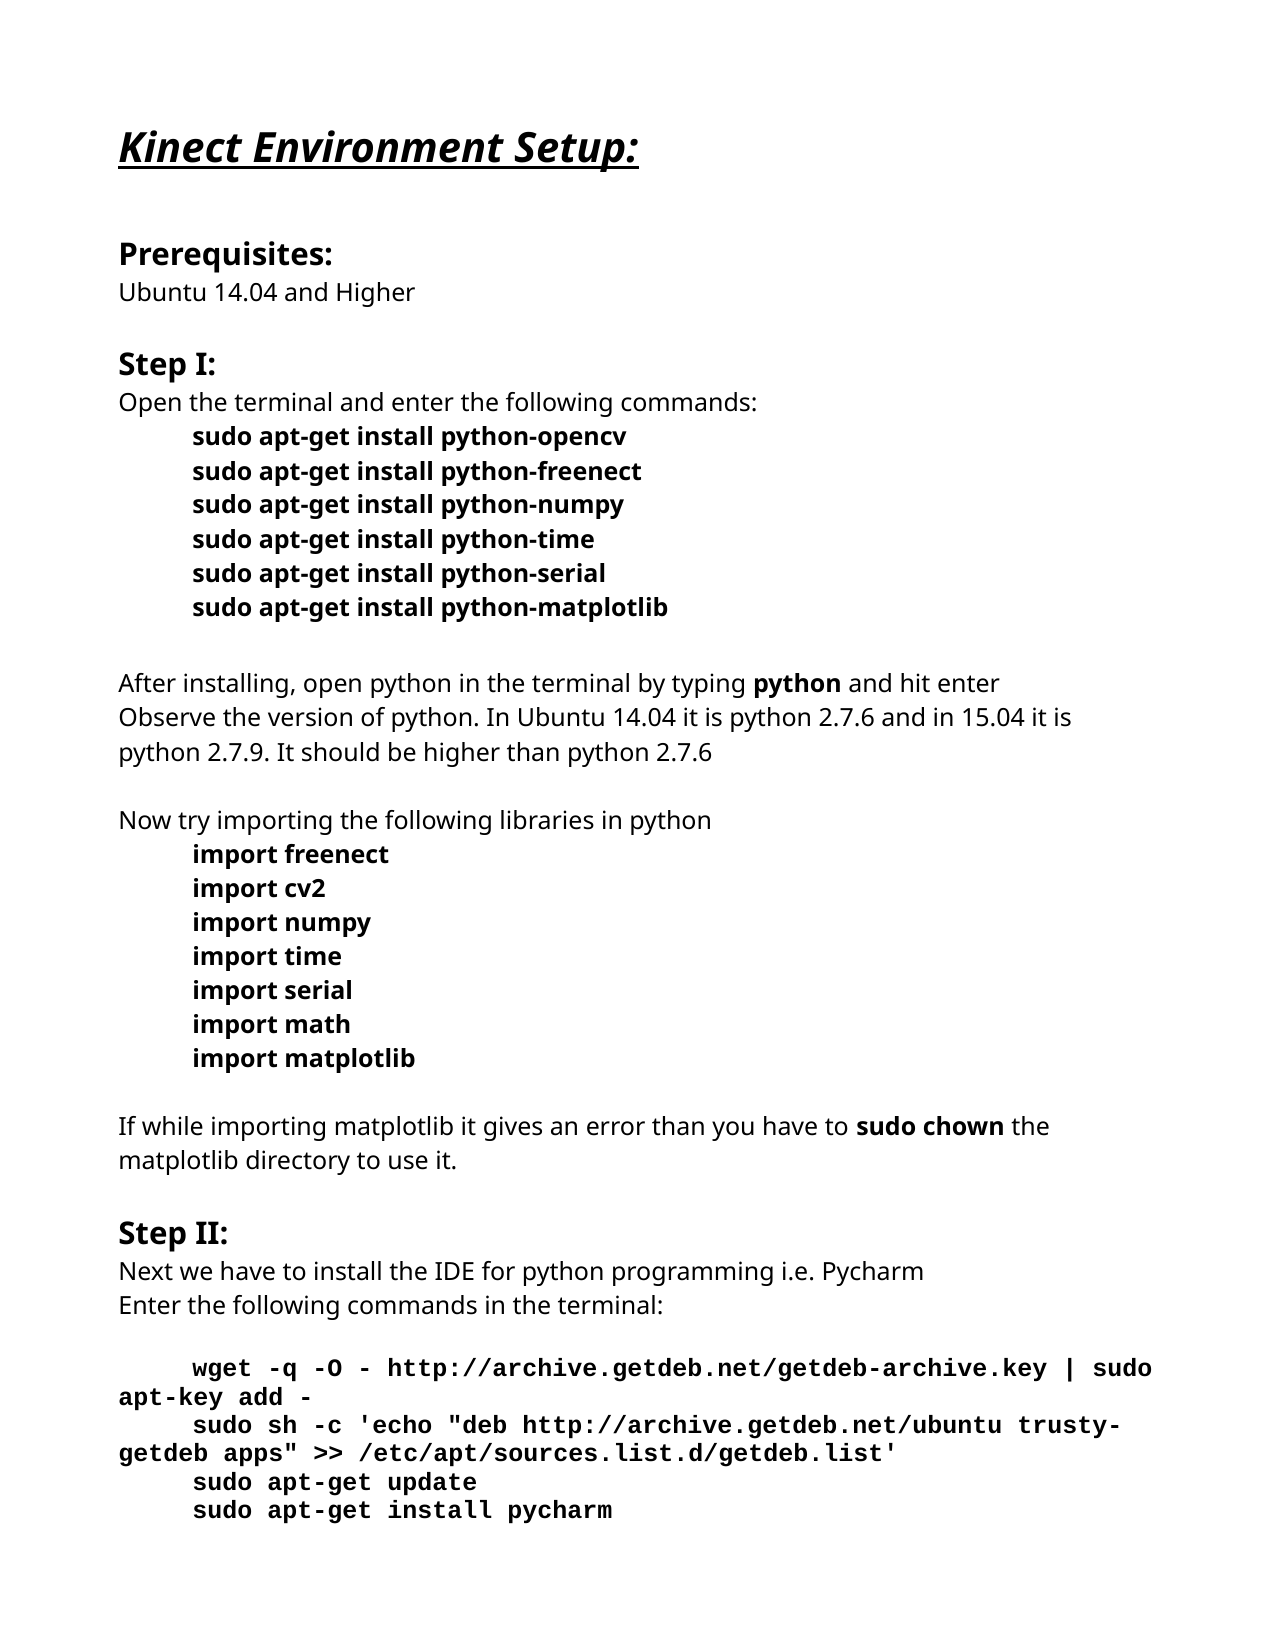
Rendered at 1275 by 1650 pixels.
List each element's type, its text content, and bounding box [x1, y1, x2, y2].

text sudo apt-get install python-numpy [118, 487, 1157, 521]
text sudo apt-get install python-time [118, 521, 1157, 555]
text If while importing matplotlib it gives an error than you have to sudo chown the matplotlib directory to use it. [118, 1109, 1157, 1177]
text sudo sh -c 'echo "deb http://archive.getdeb.net/ubuntu trusty-getdeb apps" >> /etc/apt/sources.list.d/getdeb.list' [118, 1412, 1157, 1469]
text Observe the version of python. In Ubuntu 14.04 it is python 2.7.6 and in 15.04 it is python 2.7.9. It should be higher than python 2.7.6 [118, 700, 1157, 768]
text Next we have to install the IDE for python programming i.e. Pycharm [118, 1254, 1157, 1288]
text Prerequisites: [118, 232, 1157, 274]
text import math [118, 1007, 1157, 1041]
text Open the terminal and enter the following commands: [118, 385, 1157, 419]
text After installing, open python in the terminal by typing python and hit enter [118, 666, 1157, 700]
text import freenect [118, 836, 1157, 870]
text sudo apt-get update [118, 1469, 1157, 1497]
text sudo apt-get install python-freenect [118, 453, 1157, 487]
text Kinect Environment Setup: [118, 118, 1157, 175]
text import cv2 [118, 870, 1157, 904]
text Now try importing the following libraries in python [118, 802, 1157, 836]
text sudo apt-get install python-serial [118, 555, 1157, 589]
text Enter the following commands in the terminal: [118, 1288, 1157, 1322]
text import matplotlib [118, 1041, 1157, 1075]
text Step I: [118, 342, 1157, 385]
text sudo apt-get install python-opencv [118, 419, 1157, 453]
text import numpy [118, 904, 1157, 938]
text Ubuntu 14.04 and Higher [118, 274, 1157, 308]
text sudo apt-get install python-matplotlib [118, 589, 1157, 623]
text Step II: [118, 1211, 1157, 1254]
text wget -q -O - http://archive.getdeb.net/getdeb-archive.key | sudo apt-key add - [118, 1356, 1157, 1412]
text sudo apt-get install pycharm [118, 1497, 1157, 1526]
text import time [118, 938, 1157, 973]
text import serial [118, 973, 1157, 1007]
